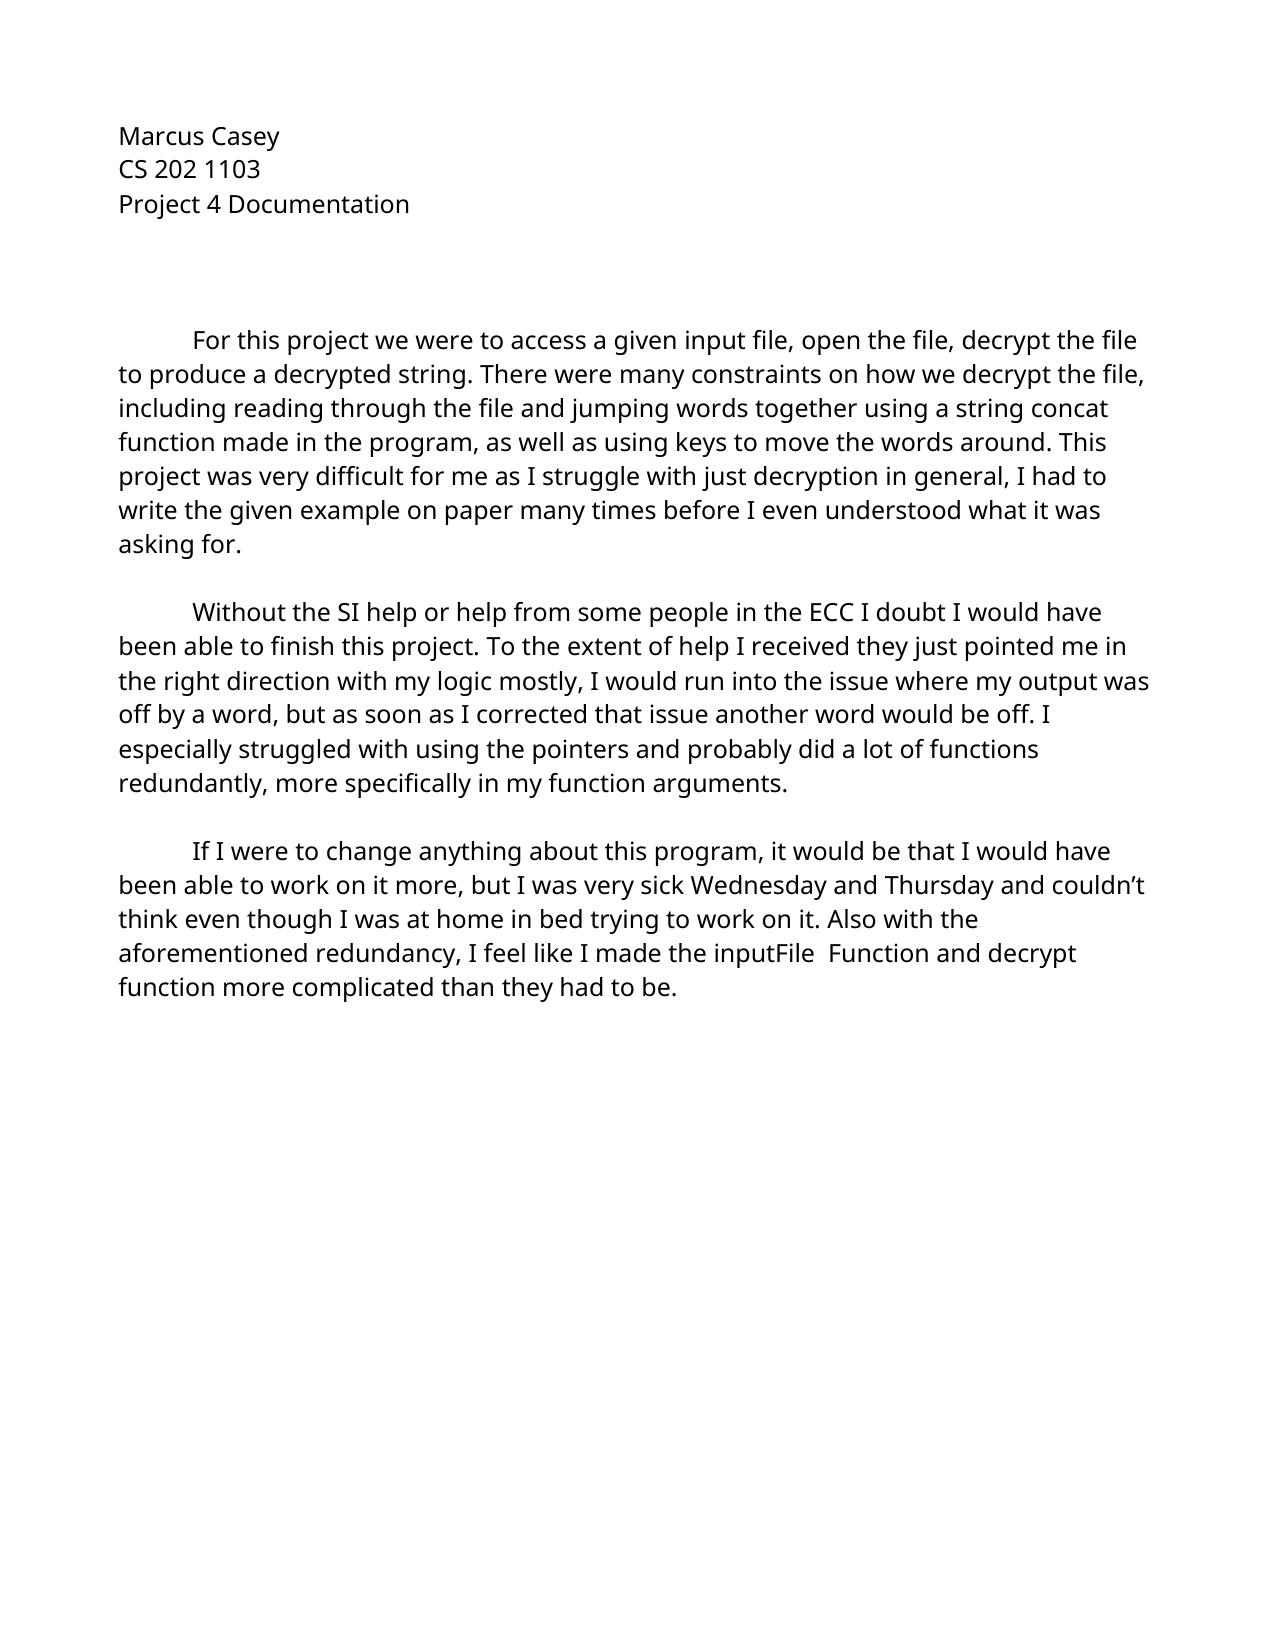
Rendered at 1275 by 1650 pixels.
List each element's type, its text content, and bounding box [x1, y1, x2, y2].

text Marcus Casey [118, 118, 1157, 152]
text For this project we were to access a given input file, open the file, decrypt the file to produce a decrypted string. There were many constraints on how we decrypt the file, including reading through the file and jumping words together using a string concat function made in the program, as well as using keys to move the words around. This project was very difficult for me as I struggle with just decryption in general, I had to write the given example on paper many times before I even understood what it was asking for. [118, 322, 1157, 561]
text Project 4 Documentation [118, 186, 1157, 220]
text CS 202 1103 [118, 152, 1157, 186]
text If I were to change anything about this program, it would be that I would have been able to work on it more, but I was very sick Wednesday and Thursday and couldn’t think even though I was at home in bed trying to work on it. Also with the aforementioned redundancy, I feel like I made the inputFile Function and decrypt function more complicated than they had to be. [118, 833, 1157, 1004]
text Without the SI help or help from some people in the ECC I doubt I would have been able to finish this project. To the extent of help I received they just pointed me in the right direction with my logic mostly, I would run into the issue where my output was off by a word, but as soon as I corrected that issue another word would be off. I especially struggled with using the pointers and probably did a lot of functions redundantly, more specifically in my function arguments. [118, 595, 1157, 799]
